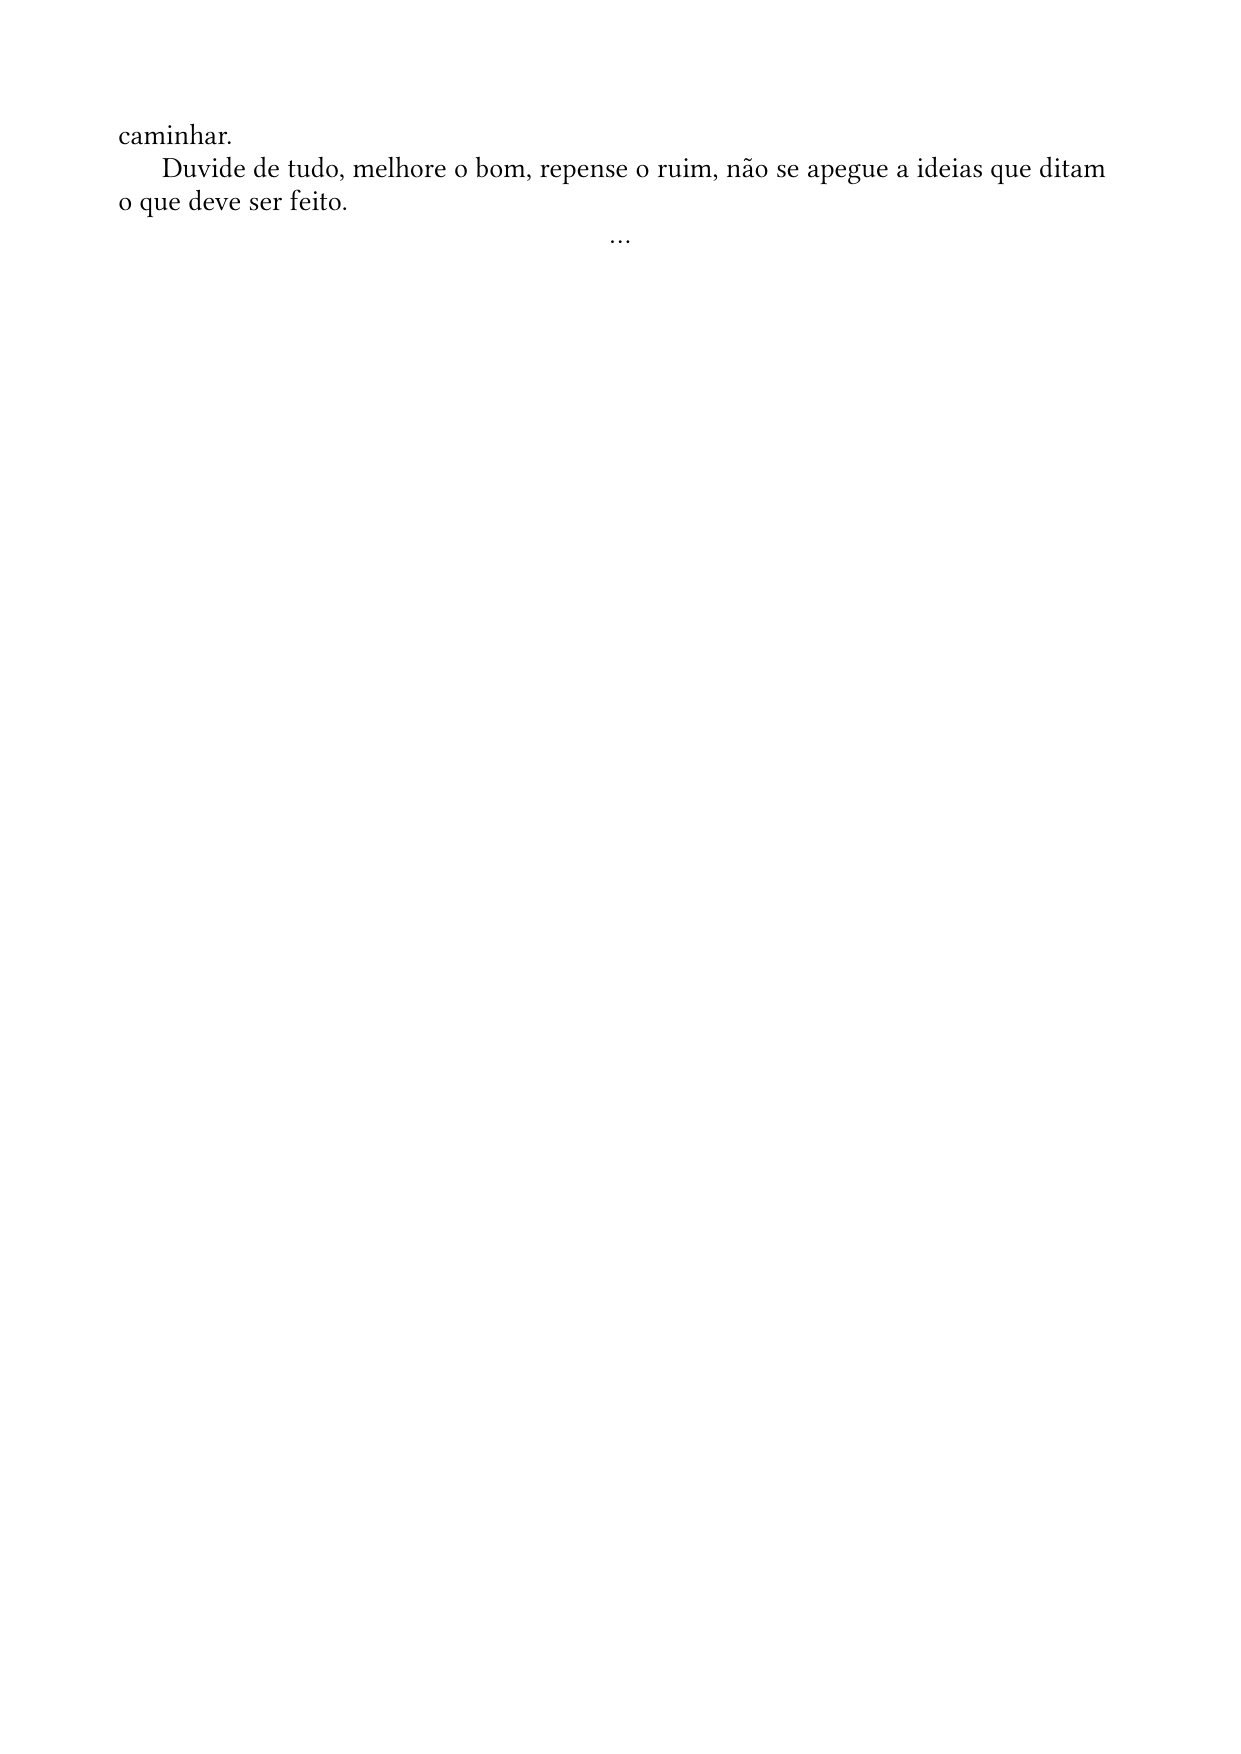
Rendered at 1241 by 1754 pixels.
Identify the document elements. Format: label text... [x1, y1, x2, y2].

text … [118, 218, 1122, 251]
text caminhar. [118, 118, 1122, 151]
text Duvide de tudo, melhore o bom, repense o ruim, não se apegue a ideias que ditam o que deve ser feito. [118, 151, 1122, 218]
